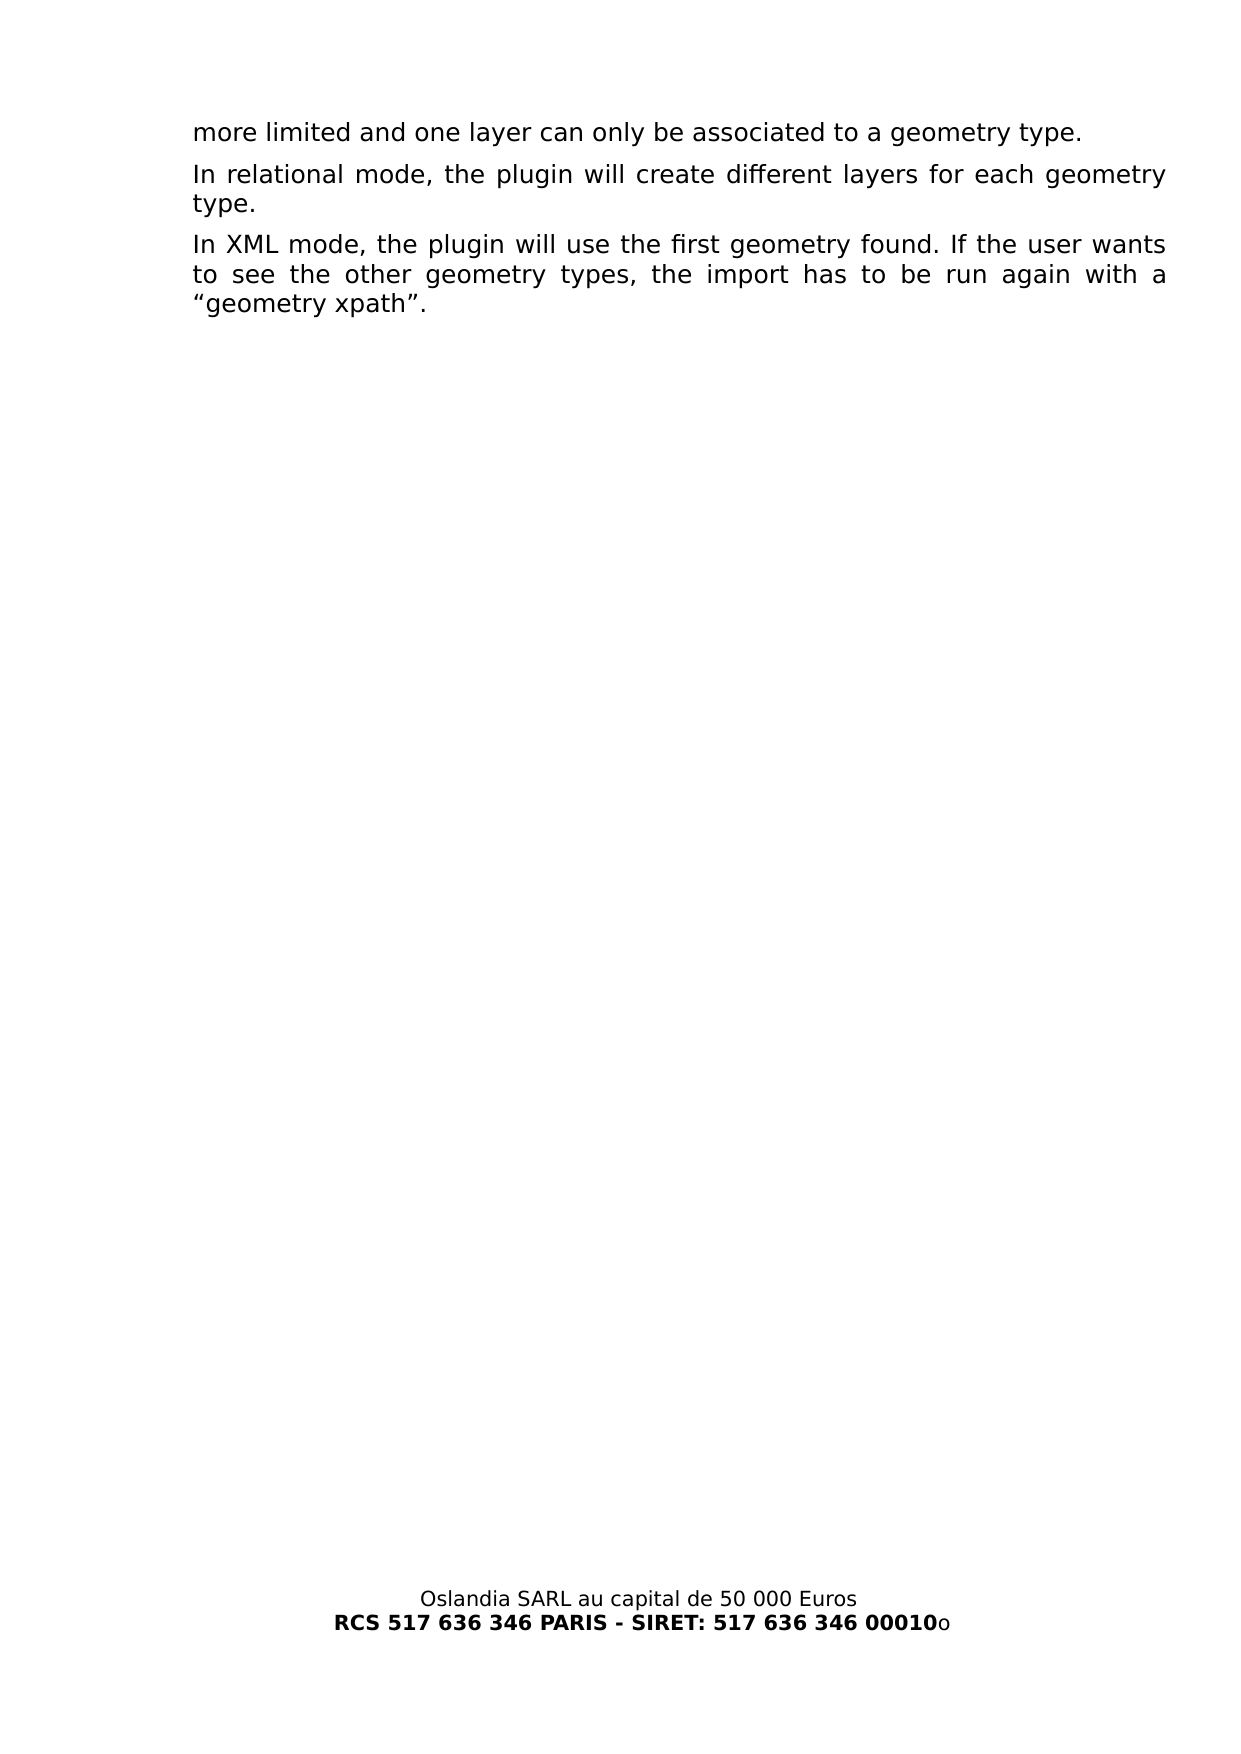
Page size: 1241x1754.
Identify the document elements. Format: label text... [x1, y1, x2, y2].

text In XML mode, the plugin will use the first geometry found. If the user wants to see the other geometry types, the import has to be run again with a “geometry xpath”. [192, 231, 1168, 318]
text In relational mode, the plugin will create different layers for each geometry type. [192, 160, 1168, 218]
text more limited and one layer can only be associated to a geometry type. [192, 118, 1168, 147]
